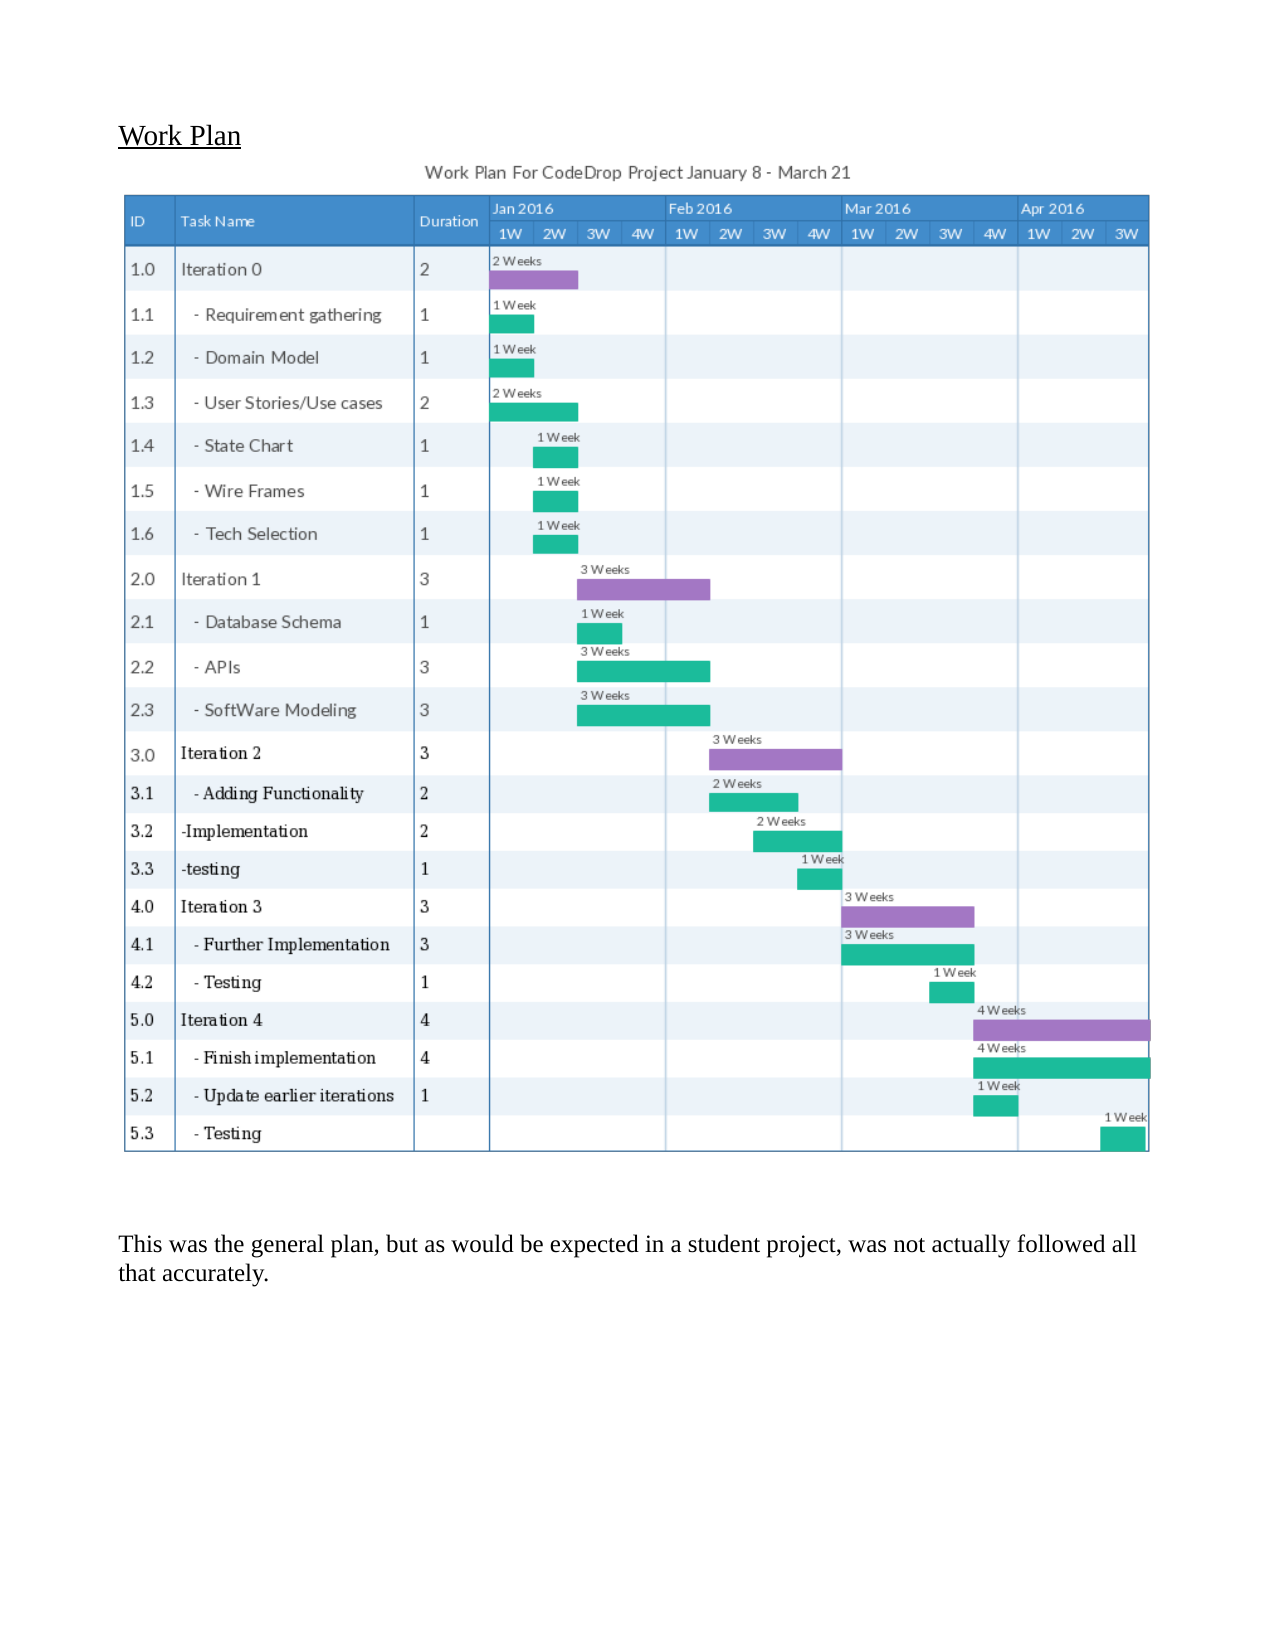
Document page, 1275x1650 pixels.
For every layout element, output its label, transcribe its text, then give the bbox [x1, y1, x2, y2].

text Work Plan [118, 118, 1157, 151]
picture [118, 151, 1157, 1196]
text This was the general plan, but as would be expected in a student project, was not actually followed all that accurately. [118, 1229, 1157, 1286]
